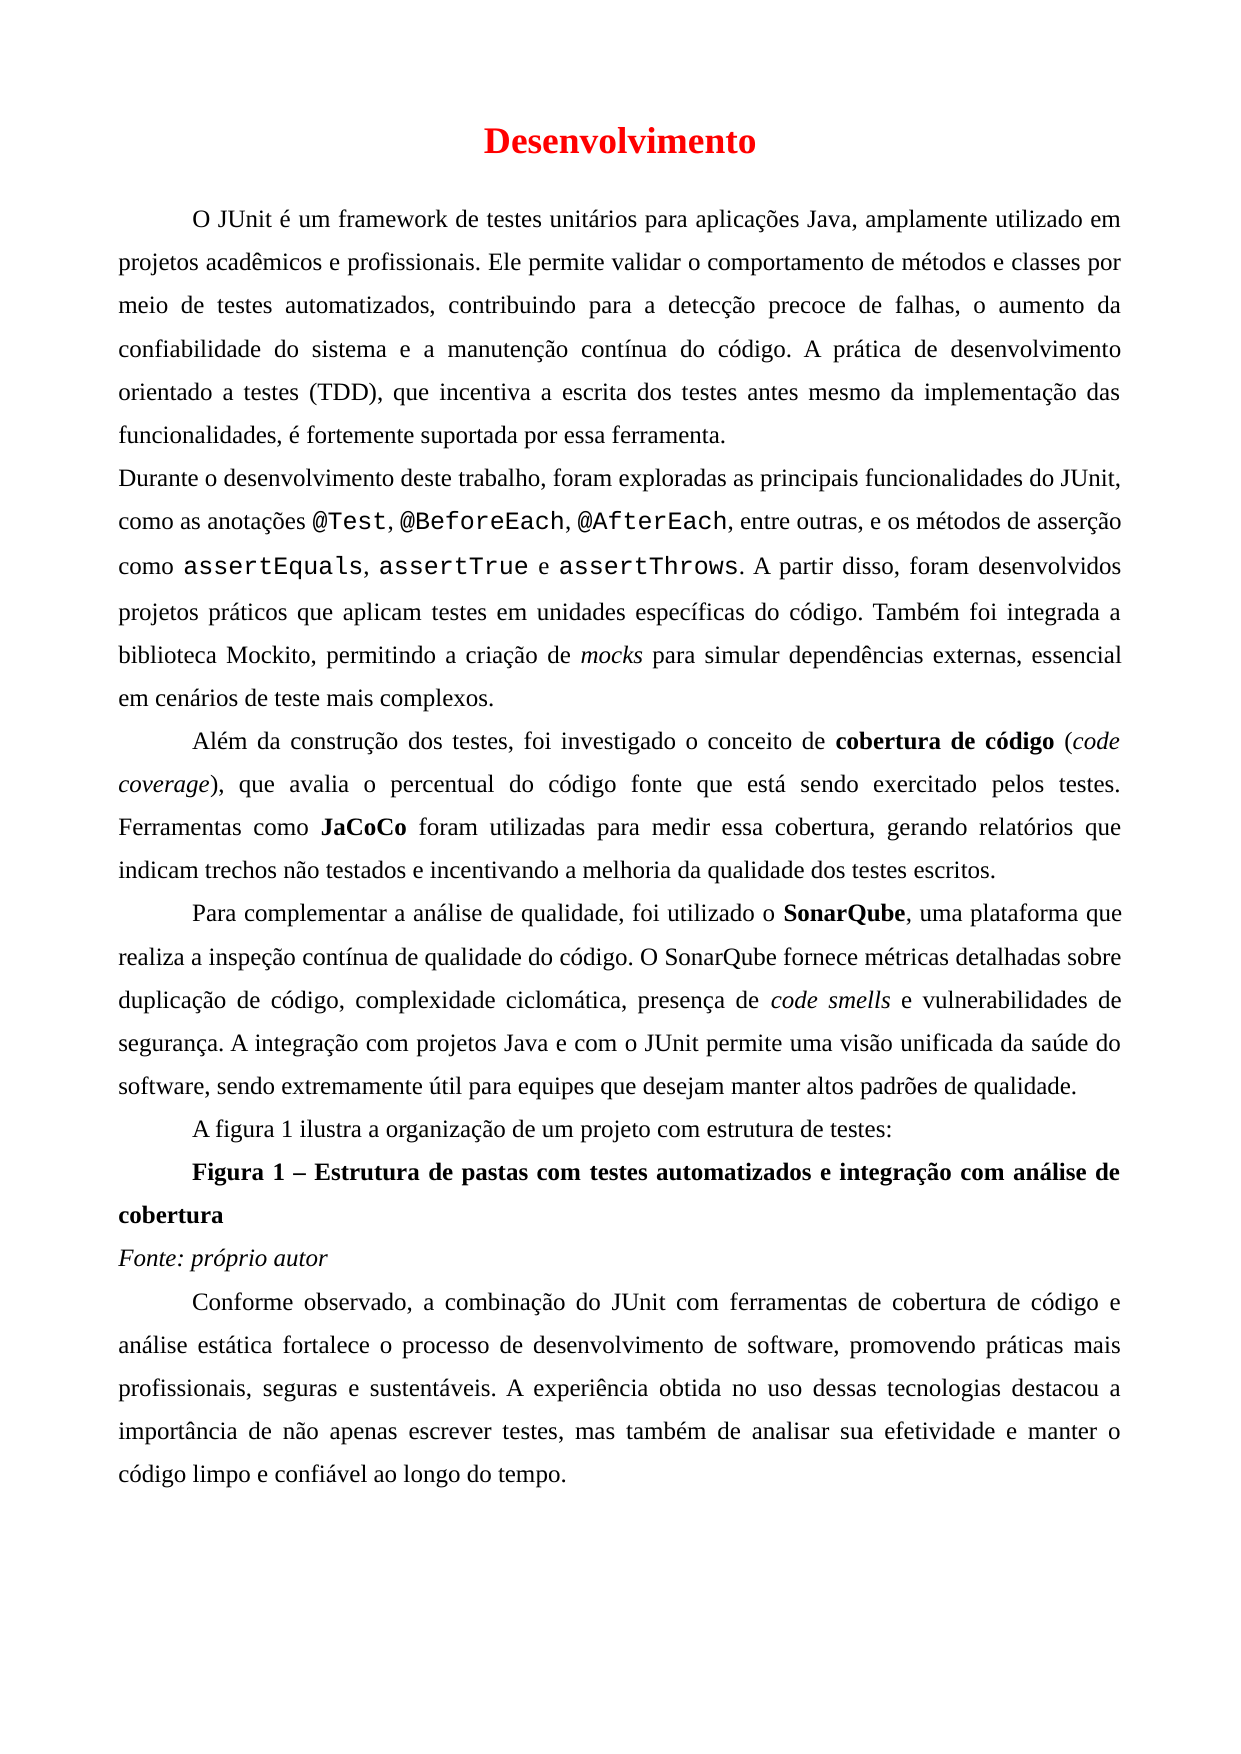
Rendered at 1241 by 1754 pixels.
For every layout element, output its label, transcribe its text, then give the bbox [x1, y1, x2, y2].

text Durante o desenvolvimento deste trabalho, foram exploradas as principais funcionalidades do JUnit, como as anotações @Test, @BeforeEach, @AfterEach, entre outras, e os métodos de asserção como assertEquals, assertTrue e assertThrows. A partir disso, foram desenvolvidos projetos práticos que aplicam testes em unidades específicas do código. Também foi integrada a biblioteca Mockito, permitindo a criação de mocks para simular dependências externas, essencial em cenários de teste mais complexos. [118, 463, 1122, 712]
text Além da construção dos testes, foi investigado o conceito de cobertura de código (code coverage), que avalia o percentual do código fonte que está sendo exercitado pelos testes. Ferramentas como JaCoCo foram utilizadas para medir essa cobertura, gerando relatórios que indicam trechos não testados e incentivando a melhoria da qualidade dos testes escritos. [118, 726, 1122, 884]
text O JUnit é um framework de testes unitários para aplicações Java, amplamente utilizado em projetos acadêmicos e profissionais. Ele permite validar o comportamento de métodos e classes por meio de testes automatizados, contribuindo para a detecção precoce de falhas, o aumento da confiabilidade do sistema e a manutenção contínua do código. A prática de desenvolvimento orientado a testes (TDD), que incentiva a escrita dos testes antes mesmo da implementação das funcionalidades, é fortemente suportada por essa ferramenta. [118, 204, 1122, 449]
text Figura 1 – Estrutura de pastas com testes automatizados e integração com análise de cobertura Fonte: próprio autor [118, 1157, 1122, 1272]
text Desenvolvimento [118, 118, 1122, 161]
text Para complementar a análise de qualidade, foi utilizado o SonarQube, uma plataforma que realiza a inspeção contínua de qualidade do código. O SonarQube fornece métricas detalhadas sobre duplicação de código, complexidade ciclomática, presença de code smells e vulnerabilidades de segurança. A integração com projetos Java e com o JUnit permite uma visão unificada da saúde do software, sendo extremamente útil para equipes que desejam manter altos padrões de qualidade. [118, 898, 1122, 1100]
text Conforme observado, a combinação do JUnit com ferramentas de cobertura de código e análise estática fortalece o processo de desenvolvimento de software, promovendo práticas mais profissionais, seguras e sustentáveis. A experiência obtida no uso dessas tecnologias destacou a importância de não apenas escrever testes, mas também de analisar sua efetividade e manter o código limpo e confiável ao longo do tempo. [118, 1287, 1122, 1488]
text A figura 1 ilustra a organização de um projeto com estrutura de testes: [118, 1114, 1122, 1143]
